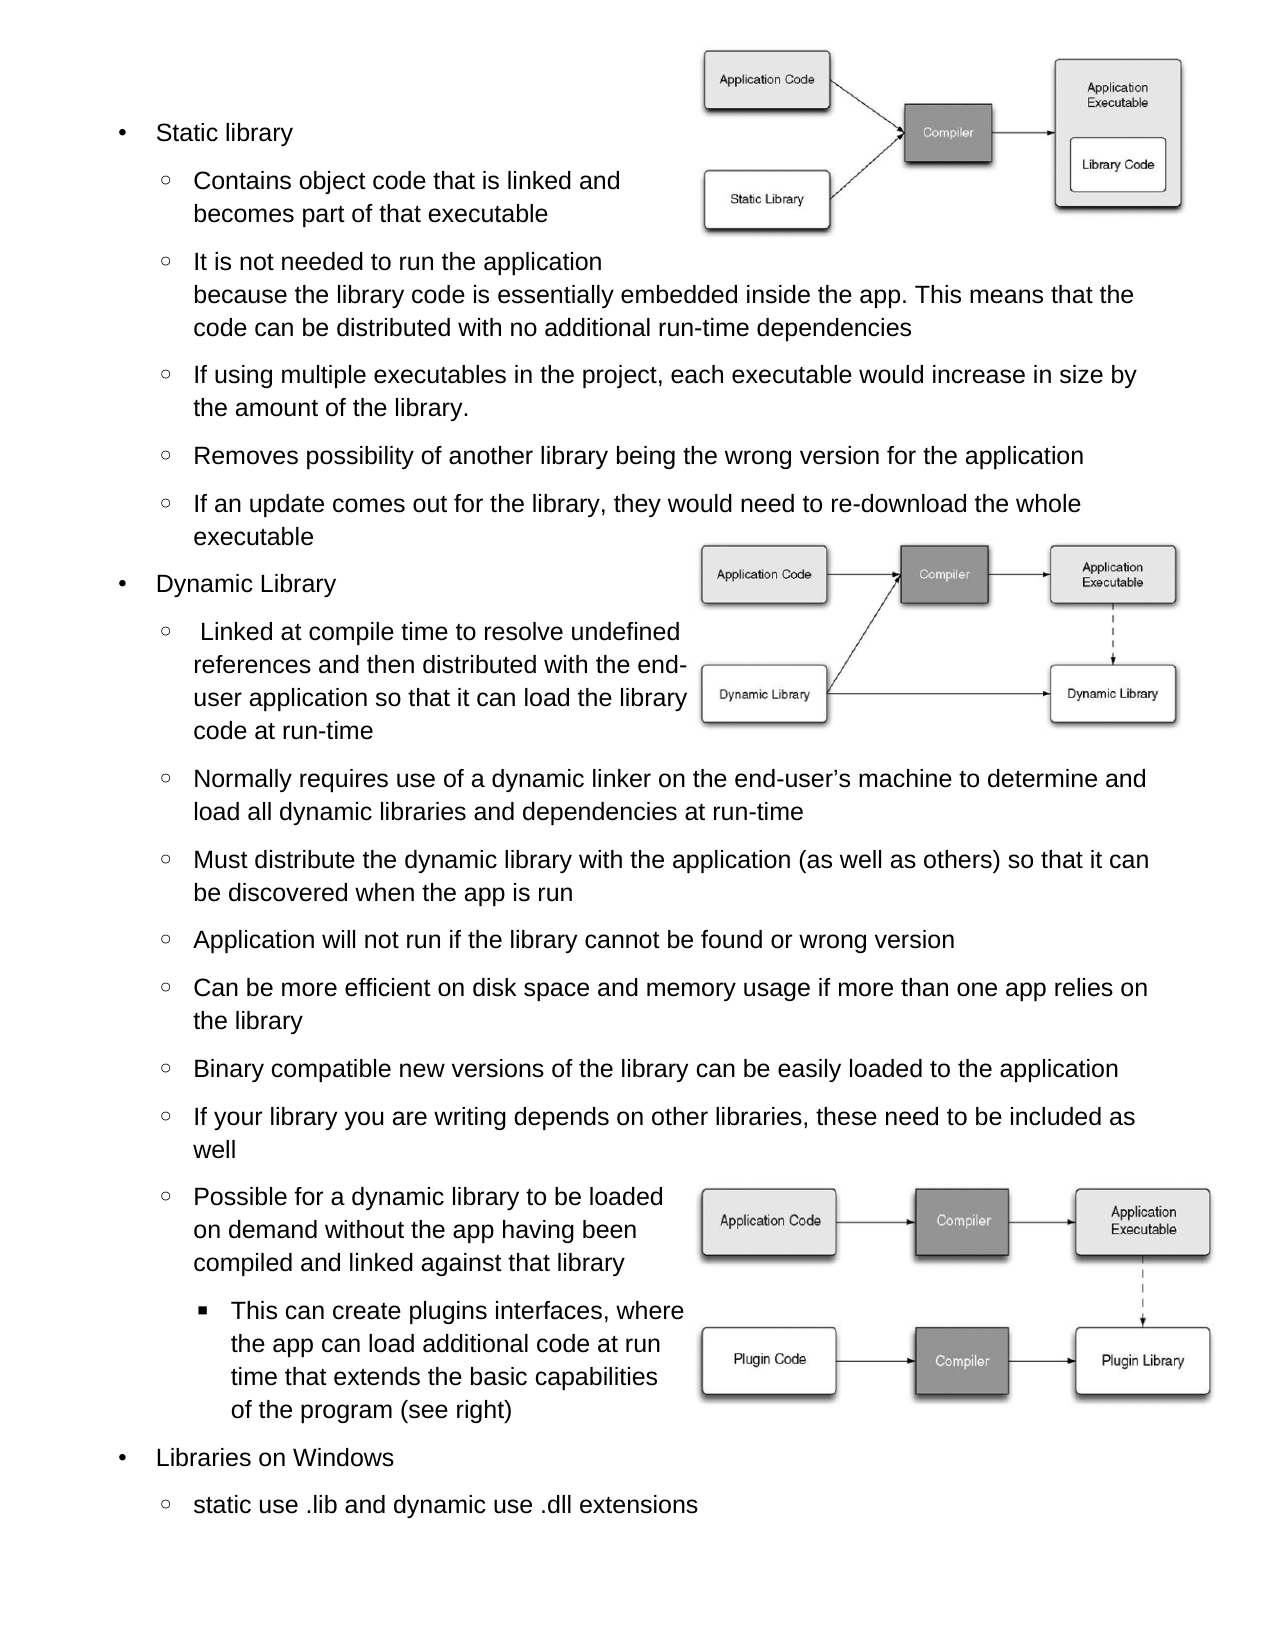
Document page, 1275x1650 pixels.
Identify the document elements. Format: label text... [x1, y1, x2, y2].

list Normally requires use of a dynamic linker on the end-user’s machine to determine and load all dynamic libraries and dependencies at run-time [156, 764, 1157, 826]
list Must distribute the dynamic library with the application (as well as others) so that it can be discovered when the app is run [156, 845, 1157, 907]
list static use .lib and dynamic use .dll extensions [156, 1491, 1157, 1519]
list It is not needed to run the application because the library code is essentially embedded inside the app. This means that the code can be distributed with no additional run-time dependencies [156, 247, 1157, 341]
list Libraries on Windows [118, 1443, 1157, 1472]
list If using multiple executables in the project, each executable would increase in size by the amount of the library. [156, 360, 1157, 422]
picture [694, 34, 1195, 251]
list Static library [118, 118, 694, 147]
list Removes possibility of another library being the wrong version for the application [156, 441, 1157, 470]
list Dynamic Library [118, 569, 693, 598]
list This can create plugins interfaces, where the app can load additional code at run time that extends the basic capabilities of the program (see right) [193, 1296, 1157, 1424]
list Contains object code that is linked and becomes part of that executable [156, 166, 694, 228]
picture [693, 530, 1184, 738]
list If an update comes out for the library, they would need to re-download the whole executable [156, 489, 1157, 551]
list Binary compatible new versions of the library can be easily loaded to the application [156, 1054, 1157, 1083]
list Linked at compile time to resolve undefined references and then distributed with the end-user application so that it can load the library code at run-time [156, 617, 1157, 745]
list Application will not run if the library cannot be found or wrong version [156, 925, 1157, 954]
list Possible for a dynamic library to be loaded on demand without the app having been compiled and linked against that library [156, 1182, 685, 1277]
list Can be more efficient on disk space and memory usage if more than one app relies on the library [156, 973, 1157, 1035]
picture [685, 1174, 1221, 1414]
list If your library you are writing depends on other libraries, these need to be included as well [156, 1102, 1157, 1163]
